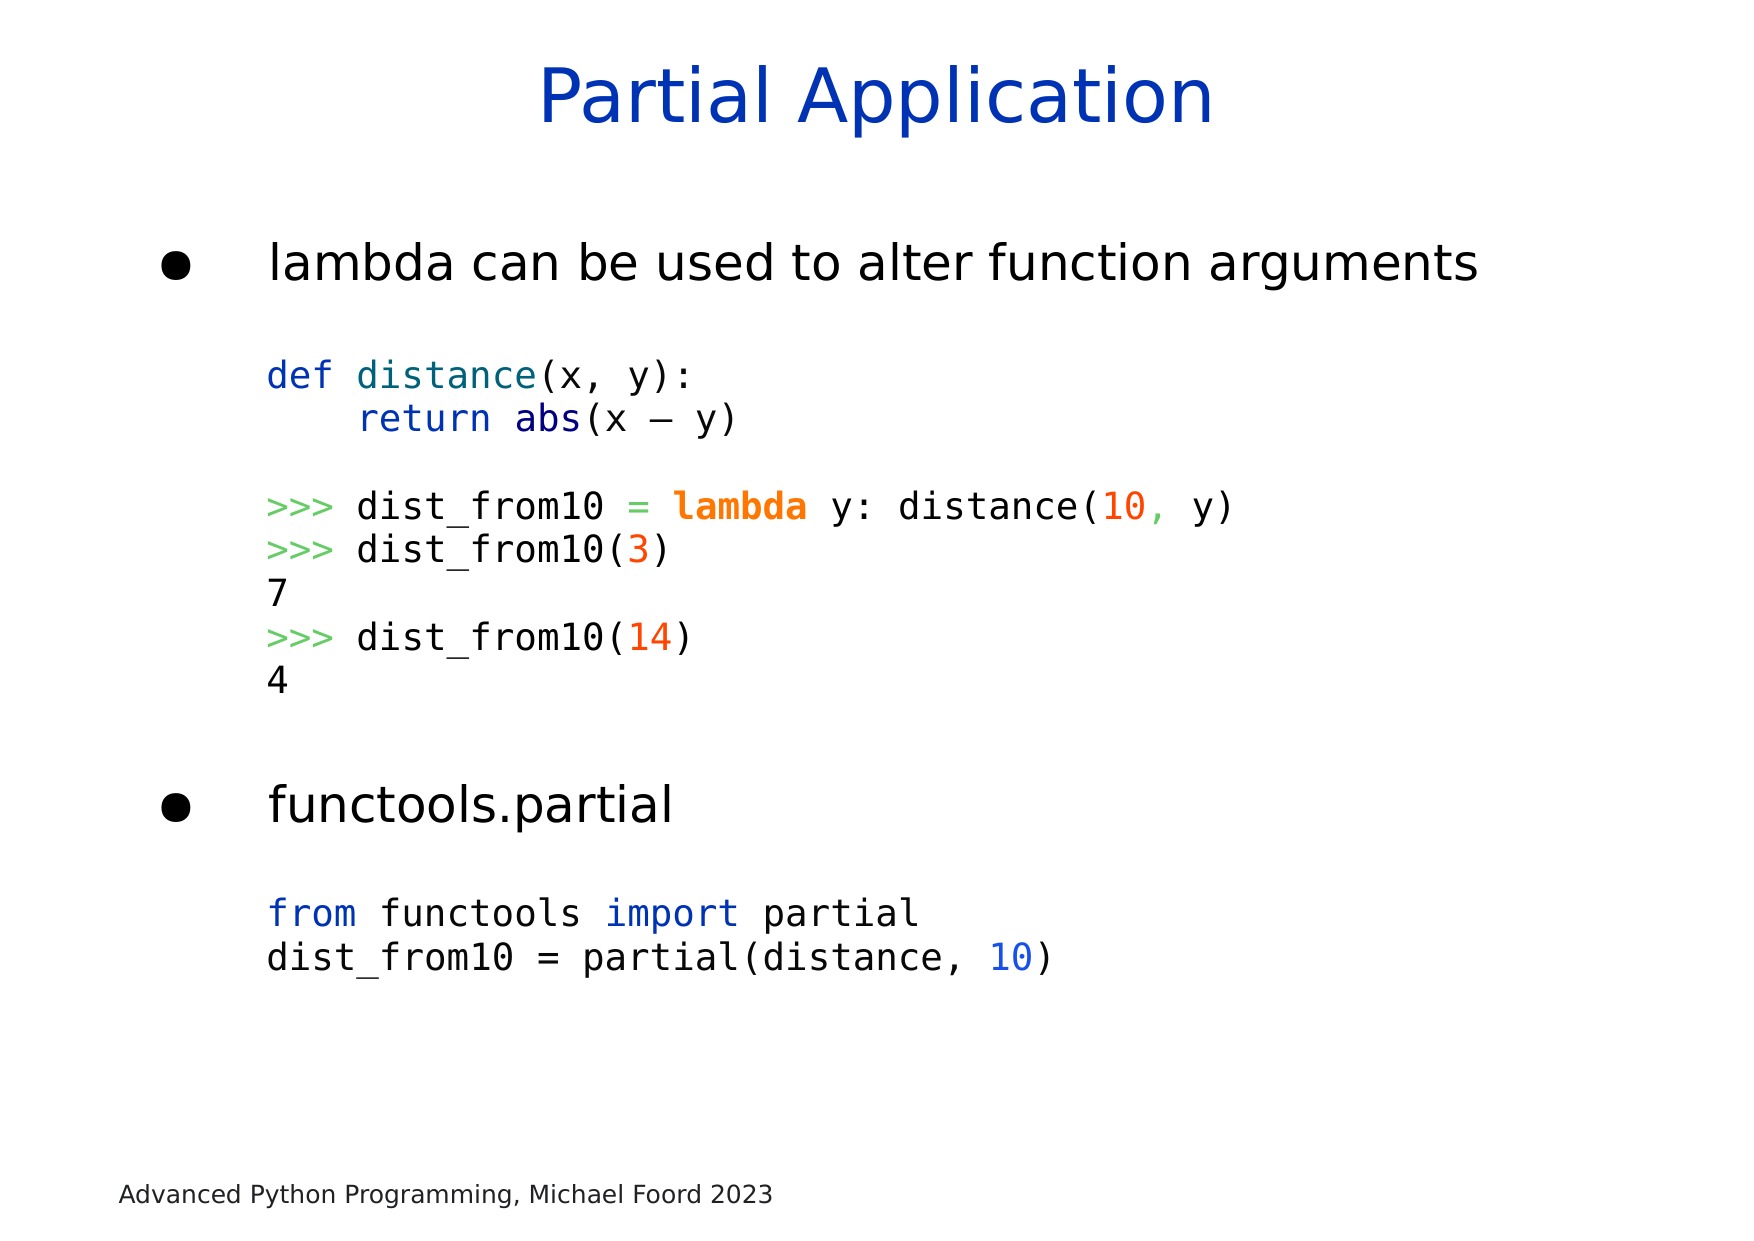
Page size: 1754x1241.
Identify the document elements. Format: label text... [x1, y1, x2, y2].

text >>> dist_from10 = lambda y: distance(10, y) [266, 484, 1636, 528]
text Partial Application [118, 53, 1636, 140]
list functools.partial [156, 776, 1636, 834]
text def distance(x, y): return abs(x – y) [266, 353, 1636, 441]
text 4 [266, 659, 1636, 702]
text >>> dist_from10(14) [266, 615, 1636, 659]
text >>> dist_from10(3) [266, 528, 1636, 572]
text from functools import partial dist_from10 = partial(distance, 10) [266, 892, 1636, 1023]
list lambda can be used to alter function arguments [156, 234, 1636, 292]
text 7 [266, 572, 1636, 615]
